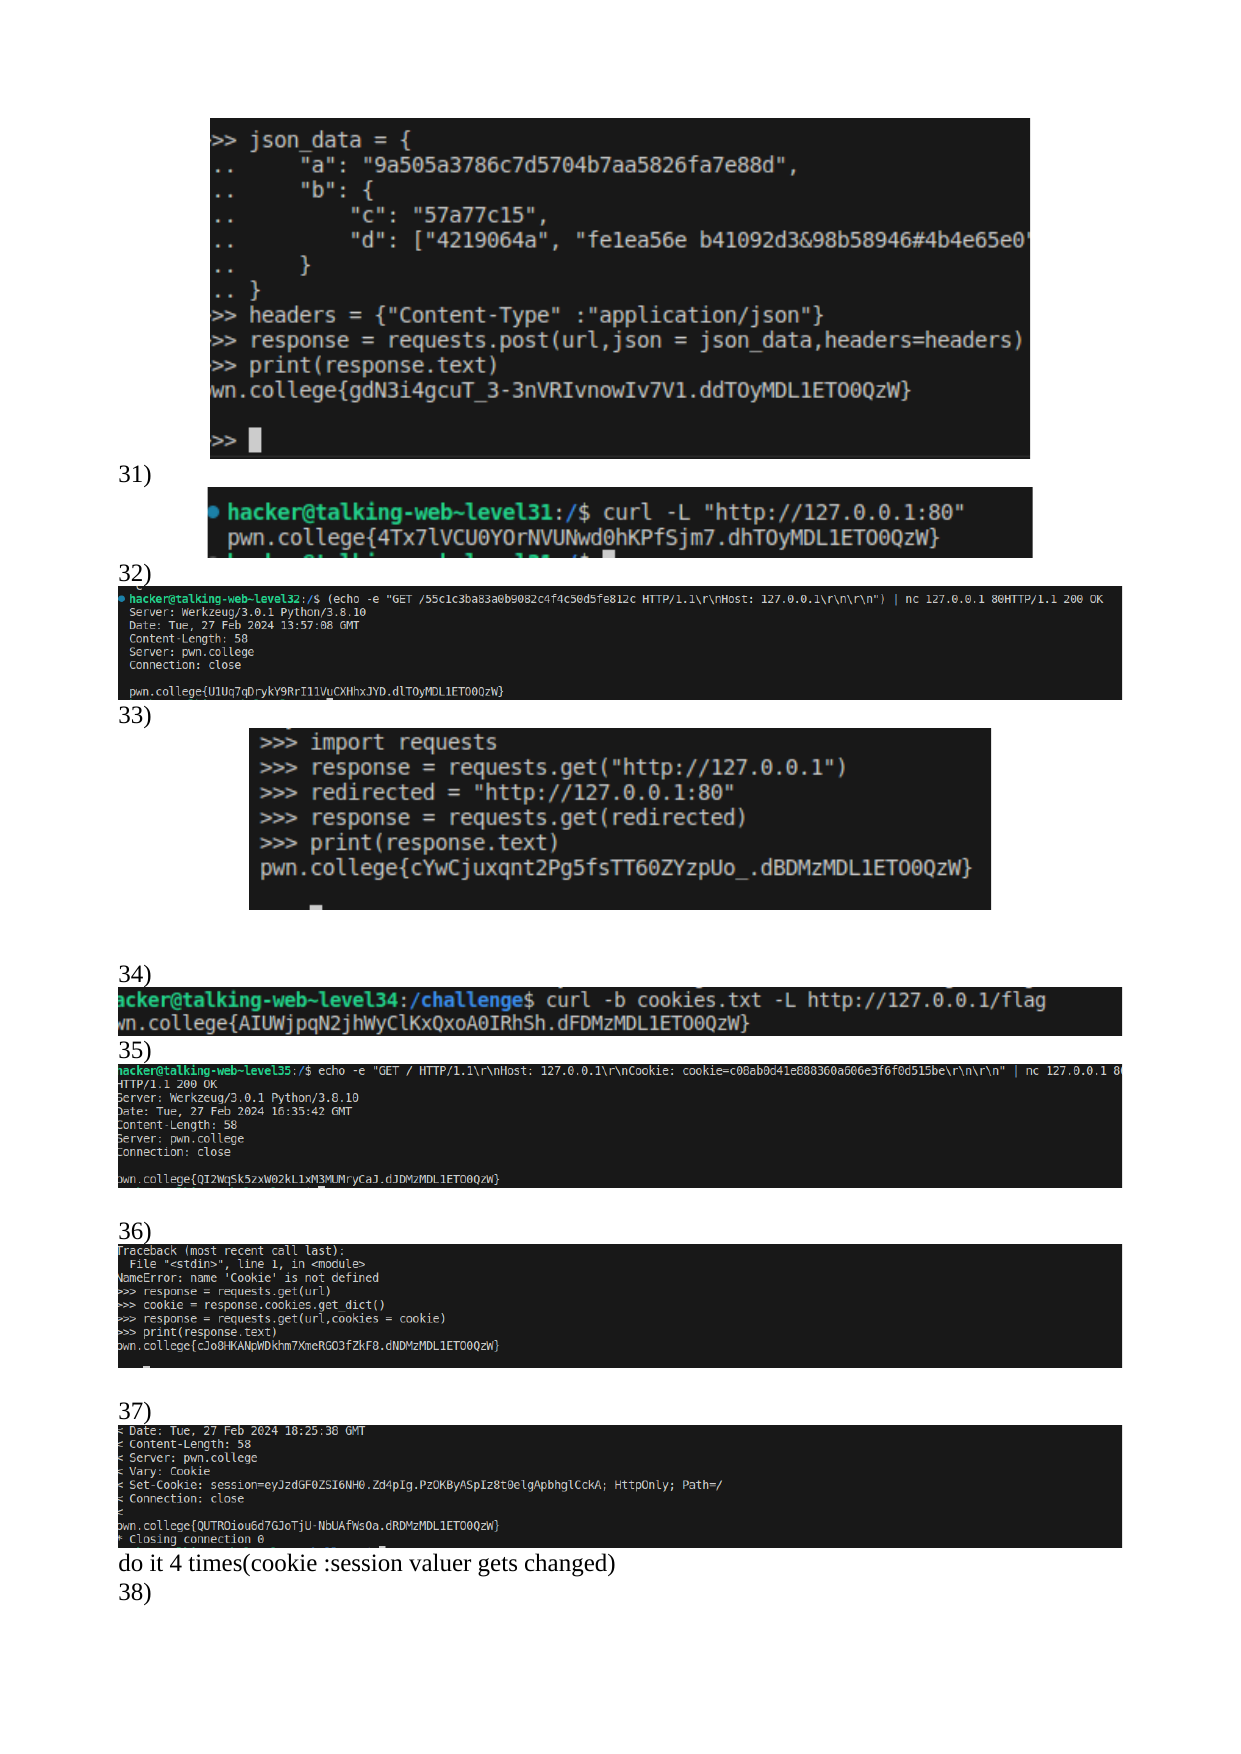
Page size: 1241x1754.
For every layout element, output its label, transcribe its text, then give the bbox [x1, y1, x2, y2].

text 32) [118, 487, 1122, 586]
picture [118, 1244, 1123, 1368]
picture [249, 728, 992, 910]
text 38) [118, 1577, 1122, 1605]
picture [118, 987, 1123, 1036]
text 33) [118, 700, 1122, 729]
picture [118, 1425, 1123, 1548]
text 31) [118, 118, 1122, 487]
text 34) [118, 959, 1122, 987]
text 35) [118, 1036, 1122, 1064]
picture [207, 487, 1033, 558]
picture [210, 118, 1031, 459]
text 36) [118, 1216, 1122, 1244]
text 37) [118, 1396, 1122, 1425]
text do it 4 times(cookie :session valuer gets changed) [118, 1548, 1122, 1577]
picture [118, 1064, 1123, 1188]
picture [118, 586, 1123, 700]
